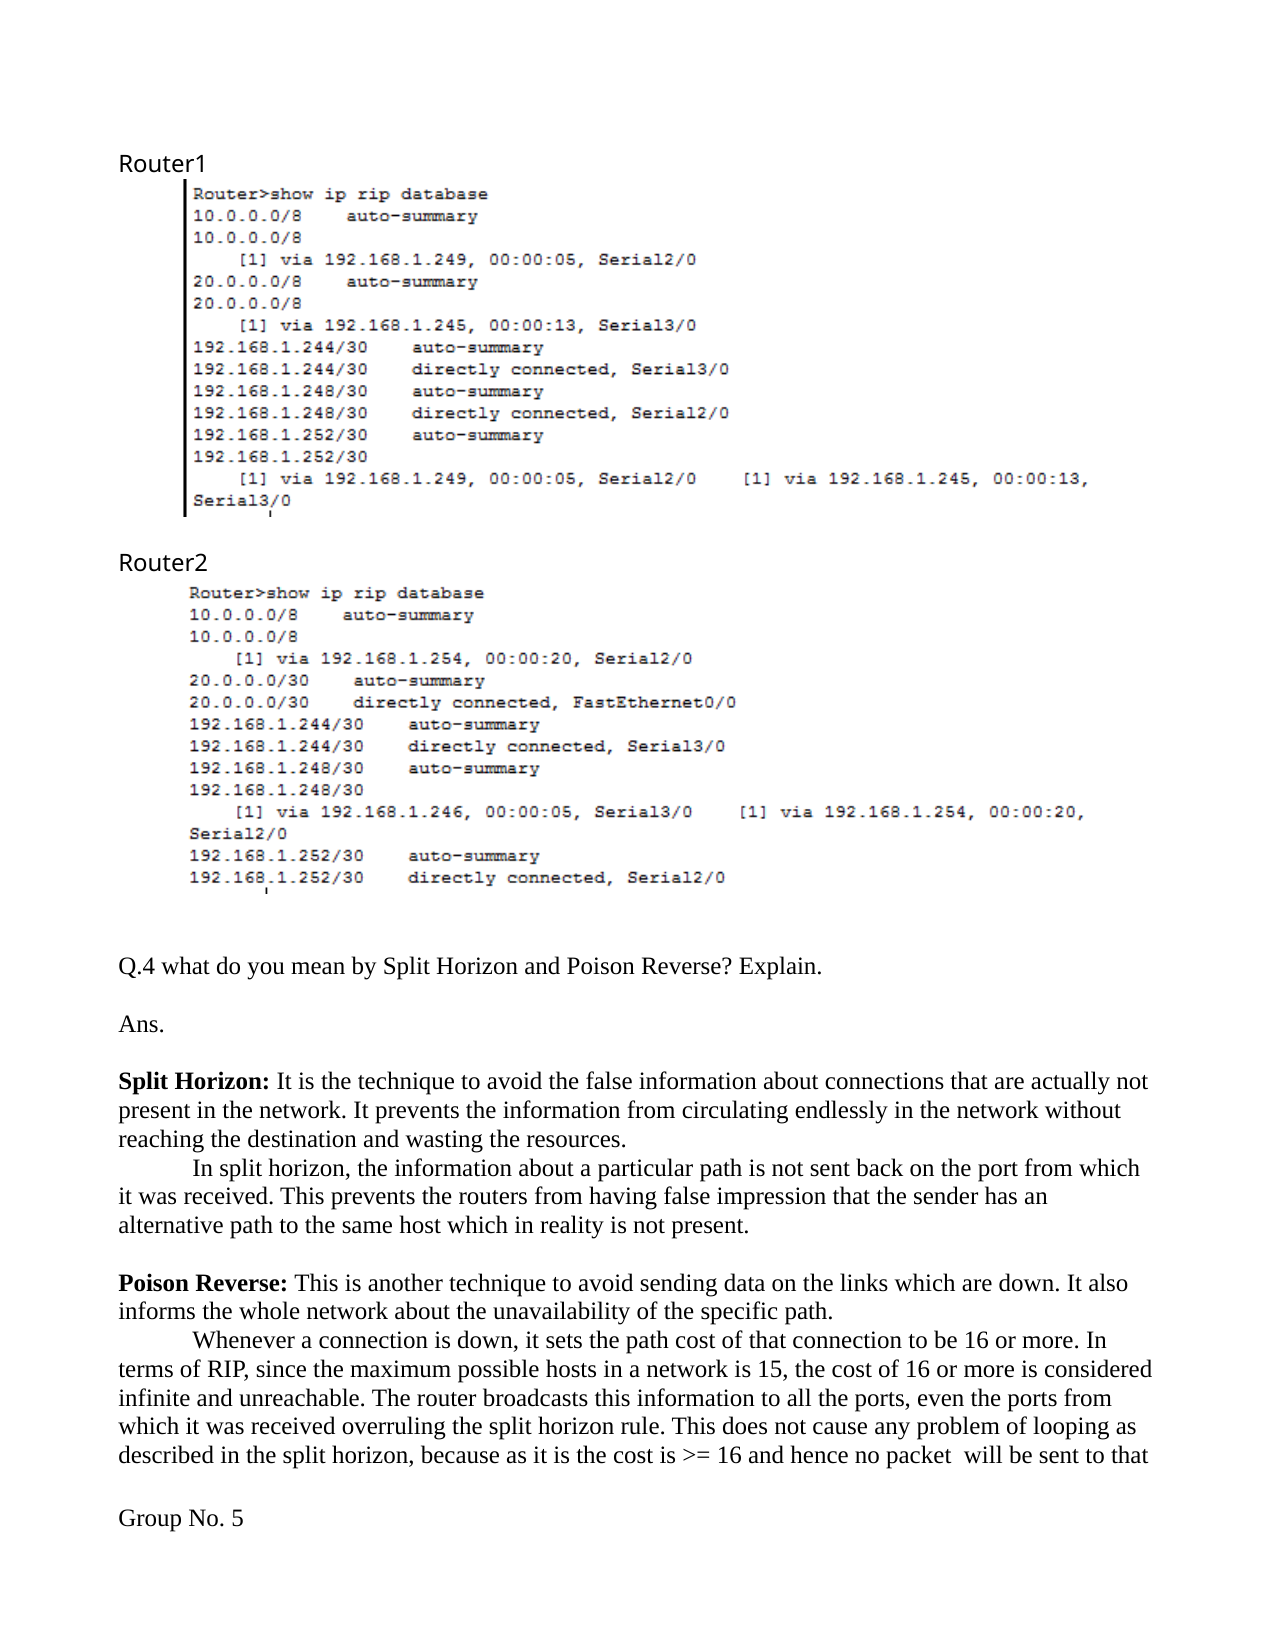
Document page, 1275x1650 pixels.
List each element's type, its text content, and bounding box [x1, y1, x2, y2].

picture [179, 179, 1096, 517]
text Ans. [118, 1009, 1157, 1038]
text In split horizon, the information about a particular path is not sent back on the port from which it was received. This prevents the routers from having false impression that the sender has an alternative path to the same host which in reality is not present. [118, 1153, 1157, 1239]
text Q.4 what do you mean by Split Horizon and Poison Reverse? Explain. [118, 951, 1157, 980]
text Router2 [118, 546, 1157, 578]
text Router1 [118, 147, 1157, 179]
text Whenever a connection is down, it sets the path cost of that connection to be 16 or more. In terms of RIP, since the maximum possible hosts in a network is 15, the cost of 16 or more is considered infinite and unreachable. The router broadcasts this information to all the ports, even the ports from which it was received overruling the split horizon rule. This does not cause any problem of looping as described in the split horizon, because as it is the cost is >= 16 and hence no packet will be sent to that [118, 1325, 1157, 1469]
text Poison Reverse: This is another technique to avoid sending data on the links which are down. It also informs the whole network about the unavailability of the specific path. [118, 1268, 1157, 1325]
text Split Horizon: It is the technique to avoid the false information about connections that are actually not present in the network. It prevents the information from circulating endlessly in the network without reaching the destination and wasting the resources. [118, 1066, 1157, 1153]
picture [183, 578, 1092, 894]
